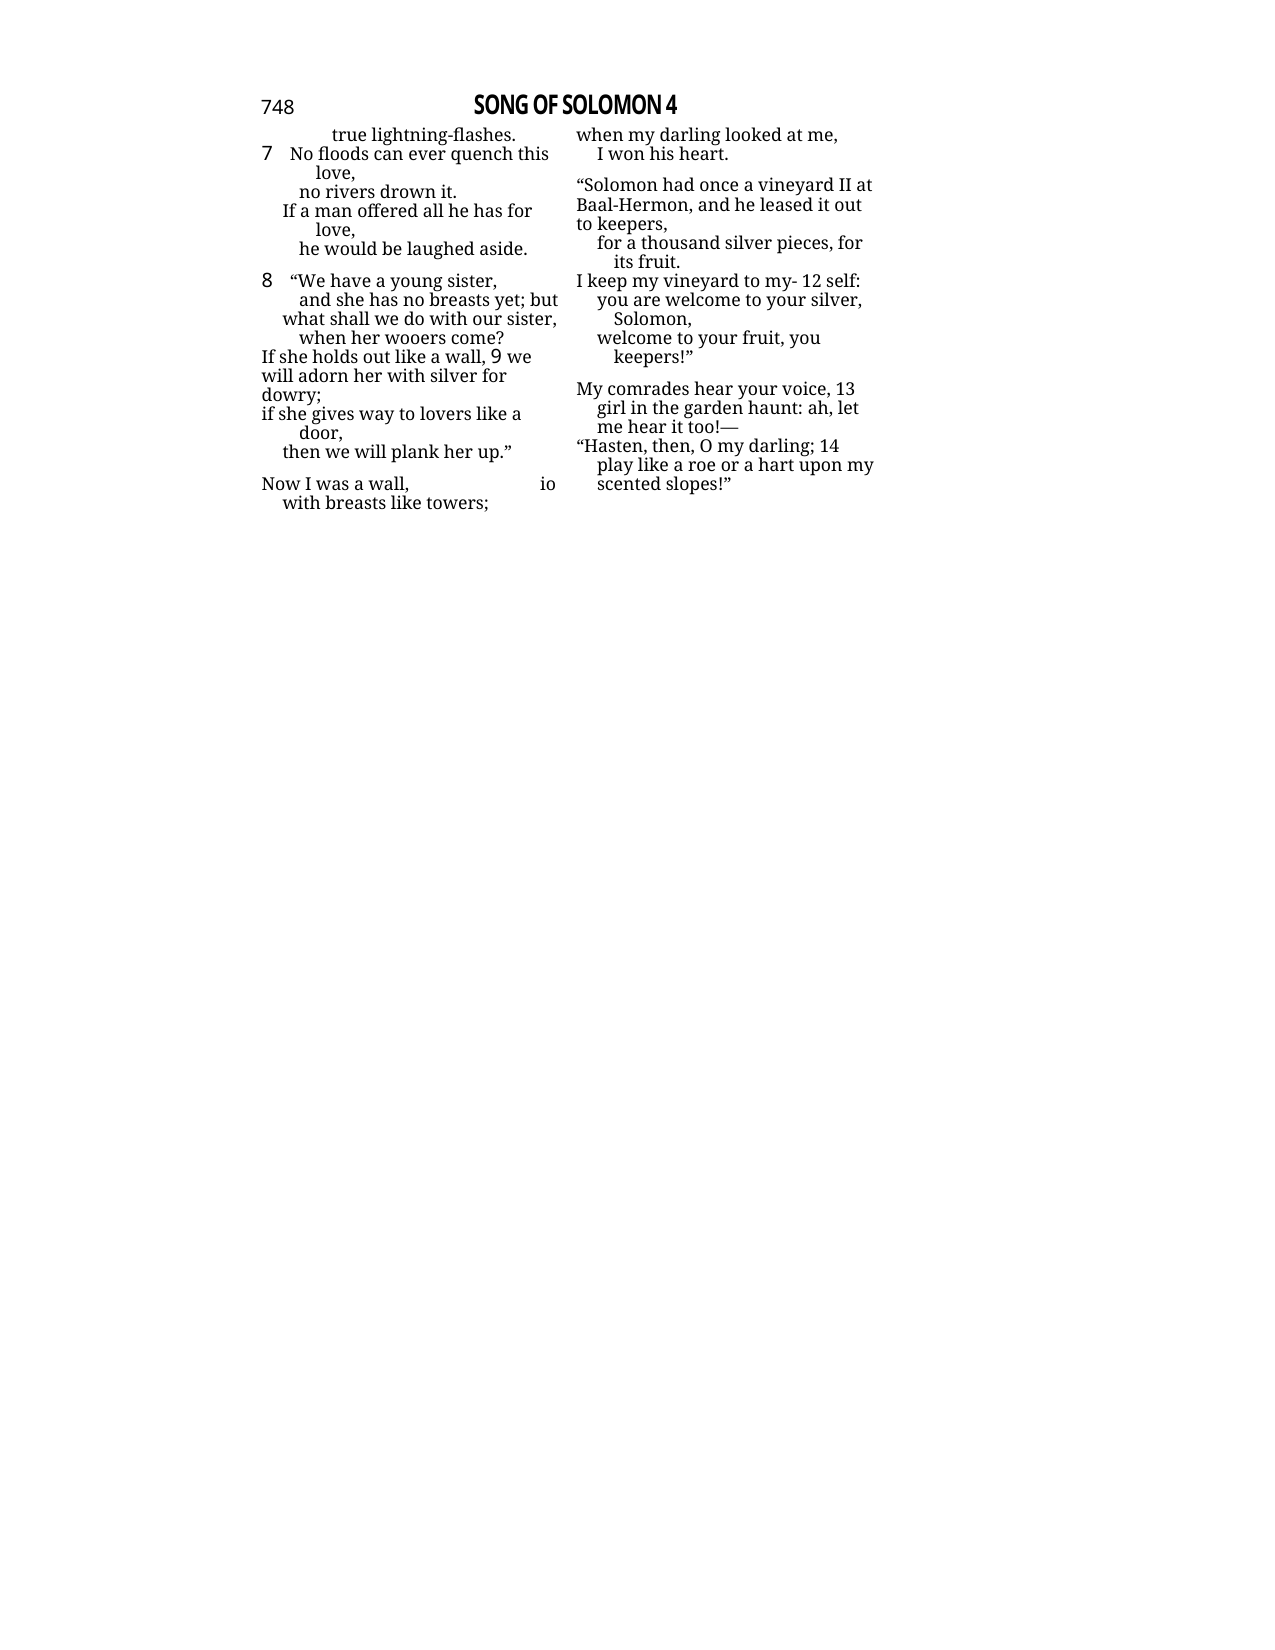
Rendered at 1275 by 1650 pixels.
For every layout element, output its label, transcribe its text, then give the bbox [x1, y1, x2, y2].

text welcome to your fruit, you keepers!” [597, 329, 880, 367]
text with breasts like towers; [282, 494, 565, 513]
text I keep my vineyard to my- 12 self: [576, 272, 880, 291]
text If she holds out like a wall, 9 we will adorn her with silver for dowry; [261, 348, 565, 405]
text he would be laughed aside. [282, 240, 565, 259]
text I won his heart. [597, 145, 880, 164]
text Now I was a wall, io [261, 475, 565, 494]
text then we will plank her up.” [282, 443, 565, 463]
text love, [316, 164, 565, 183]
text for a thousand silver pieces, for its fruit. [597, 234, 880, 272]
text true lightning-flashes. [282, 126, 565, 145]
text My comrades hear your voice, 13 girl in the garden haunt: ah, let me hear it too!— [576, 380, 880, 437]
text “Hasten, then, O my darling; 14 play like a roe or a hart upon my scented slopes!” [576, 437, 880, 494]
text when her wooers come? [282, 329, 565, 348]
text “Solomon had once a vineyard II at Baal-Hermon, and he leased it out to keep­ers, [576, 177, 880, 234]
text when my darling looked at me, [576, 126, 880, 145]
text If a man offered all he has for love, [282, 202, 565, 240]
text you are welcome to your silver, Solomon, [597, 291, 880, 329]
text no rivers drown it. [282, 183, 565, 202]
list “We have a young sister, [261, 272, 565, 291]
text and she has no breasts yet; but what shall we do with our sister, [282, 291, 565, 329]
text if she gives way to lovers like a door, [261, 405, 565, 443]
list No floods can ever quench this [261, 145, 565, 164]
